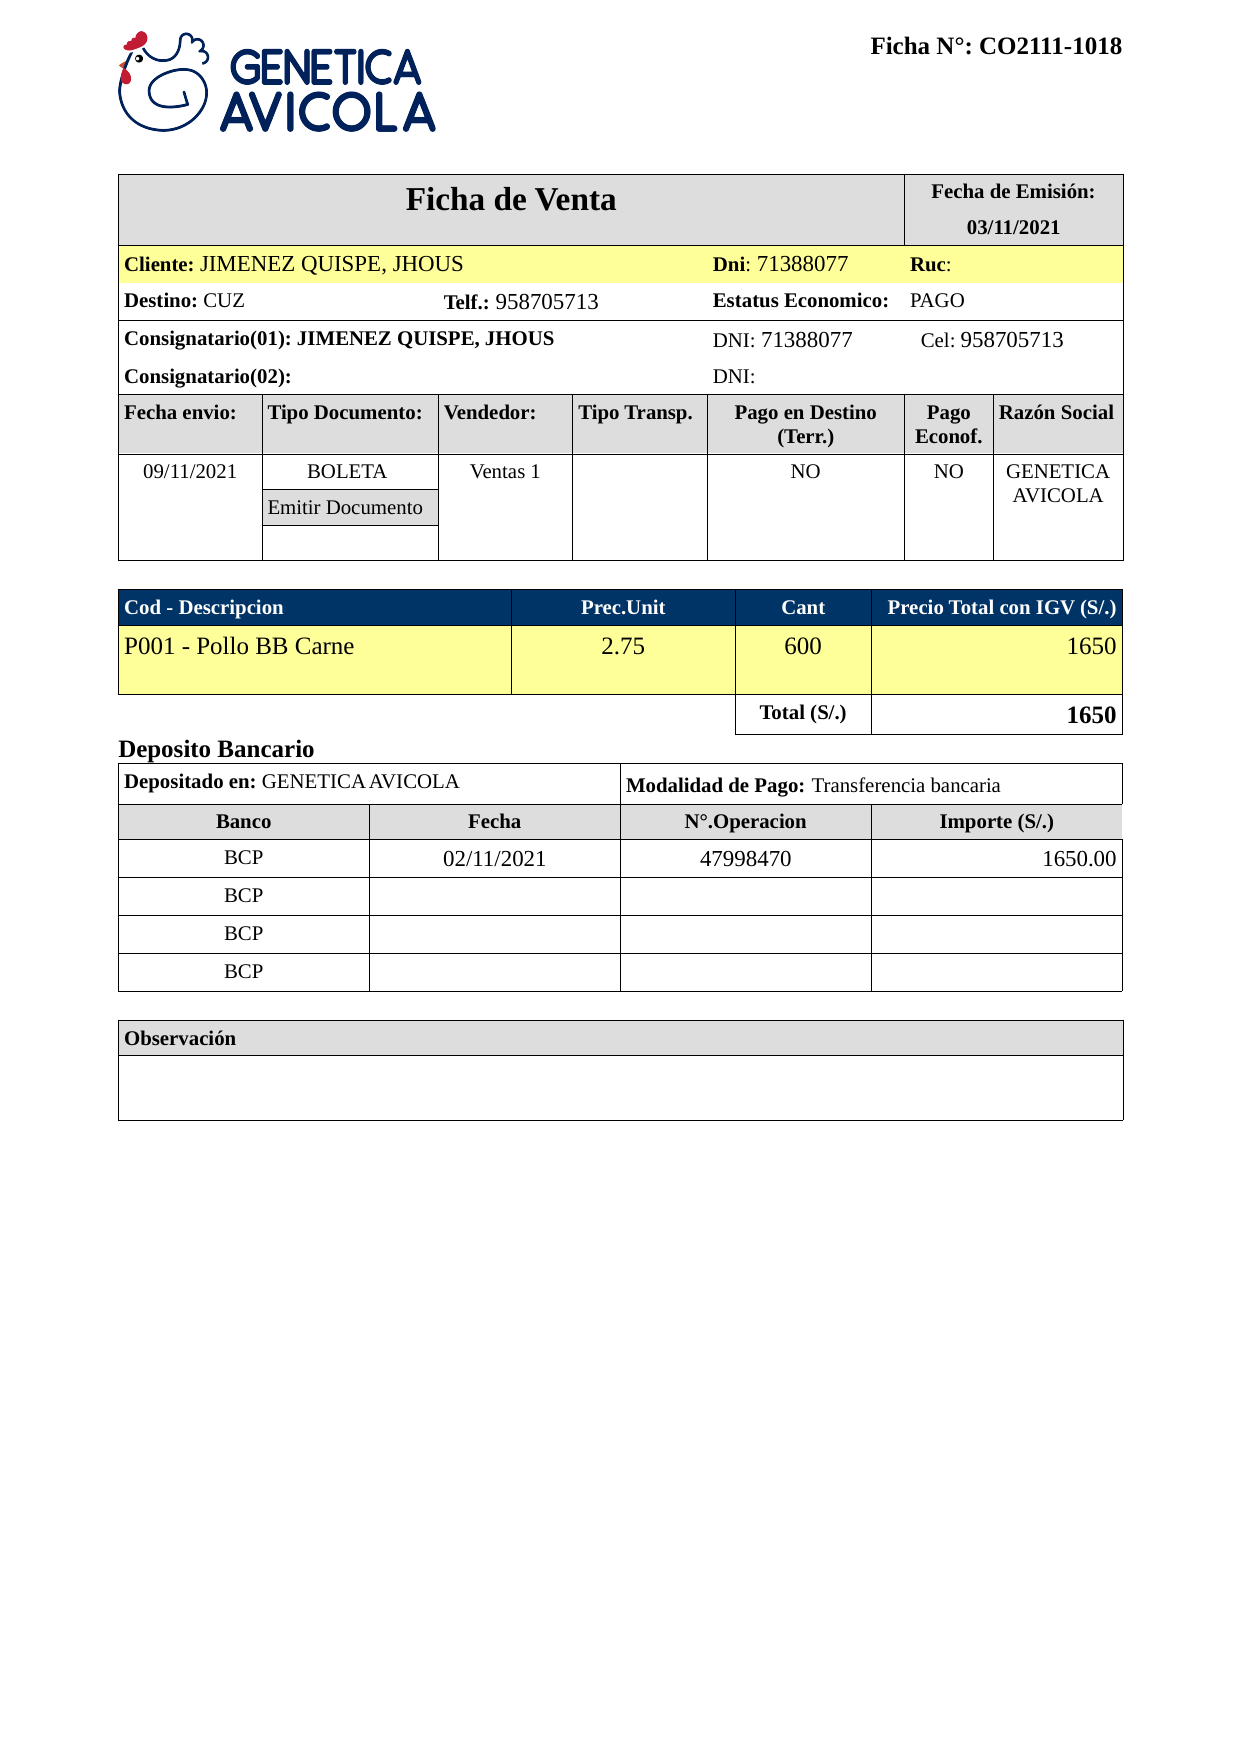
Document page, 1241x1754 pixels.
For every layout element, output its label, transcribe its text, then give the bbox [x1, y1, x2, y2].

table_header Ficha de Venta [119, 175, 904, 245]
table_cell Tipo Transp. [573, 395, 707, 453]
table_cell PAGO [904, 283, 1123, 320]
table_cell Fecha [370, 805, 620, 839]
table_header Cant [736, 590, 871, 625]
table_cell Total (S/.) [736, 695, 871, 734]
picture [118, 31, 436, 132]
table_cell BOLETA [263, 455, 438, 489]
table_cell 03/11/2021 [905, 209, 1123, 245]
table_cell 1650.00 [872, 840, 1122, 877]
table_cell Razón Social [994, 395, 1123, 453]
table_cell Fecha envio: [119, 395, 262, 453]
table_header Prec.Unit [512, 590, 735, 625]
table_cell DNI: [707, 358, 1123, 394]
table_cell [621, 916, 871, 953]
table_cell Tipo Documento: [263, 395, 438, 453]
table_header Modalidad de Pago: Transferencia bancaria [621, 764, 1122, 803]
table_cell BCP [119, 954, 369, 991]
table_cell [119, 1056, 1123, 1119]
table_cell [370, 916, 620, 953]
table_cell Cel: 958705713 [915, 321, 1123, 358]
table_cell 47998470 [621, 840, 871, 877]
table_cell Vendedor: [439, 395, 572, 453]
table_header Fecha de Emisión: [905, 175, 1123, 209]
table_cell 1650 [872, 626, 1122, 694]
table_cell 09/11/2021 [119, 455, 262, 560]
table_cell DNI: 71388077 [707, 321, 915, 358]
table_cell Telf.: 958705713 [438, 283, 707, 320]
table_cell Dni: 71388077 [707, 246, 904, 283]
table_cell BCP [119, 878, 369, 915]
table_header Cod - Descripcion [119, 590, 511, 625]
table_cell P001 - Pollo BB Carne [119, 626, 511, 694]
table_cell [370, 954, 620, 991]
table_cell Consignatario(01): JIMENEZ QUISPE, JHOUS [119, 321, 707, 358]
table_header Observación [119, 1021, 1123, 1055]
table_cell [573, 455, 707, 560]
table_cell NO [708, 455, 904, 560]
table_cell Ruc: [904, 246, 1123, 283]
table_cell Cliente: JIMENEZ QUISPE, JHOUS [119, 246, 707, 283]
table_cell 600 [736, 626, 871, 694]
table_cell [511, 695, 735, 734]
table_cell BCP [119, 916, 369, 953]
table_cell Importe (S/.) [872, 805, 1122, 839]
table_cell 2.75 [512, 626, 735, 694]
table_cell [370, 878, 620, 915]
table_header Precio Total con IGV (S/.) [872, 590, 1122, 625]
table_cell GENETICA AVICOLA [994, 455, 1123, 560]
table_cell NO [905, 455, 993, 560]
table_cell Pago Econof. [905, 395, 993, 453]
text Deposito Bancario [118, 734, 1122, 763]
table_cell [621, 954, 871, 991]
table_cell Ventas 1 [439, 455, 572, 560]
table_cell 1650 [872, 695, 1122, 734]
table_cell [621, 878, 871, 915]
table_header Depositado en: GENETICA AVICOLA [119, 764, 620, 803]
table_cell N°.Operacion [621, 805, 871, 839]
table_cell [263, 526, 438, 560]
table_cell Emitir Documento [263, 490, 438, 525]
table_cell [872, 954, 1122, 991]
table_cell Banco [119, 805, 369, 839]
table_cell Estatus Economico: [707, 283, 904, 320]
table_cell BCP [119, 840, 369, 877]
table_cell Pago en Destino (Terr.) [708, 395, 904, 453]
table_cell 02/11/2021 [370, 840, 620, 877]
table_cell [872, 878, 1122, 915]
table_cell [118, 695, 511, 734]
table_cell Destino: CUZ [119, 283, 438, 320]
table_cell [872, 916, 1122, 953]
table_cell Consignatario(02): [119, 358, 707, 394]
